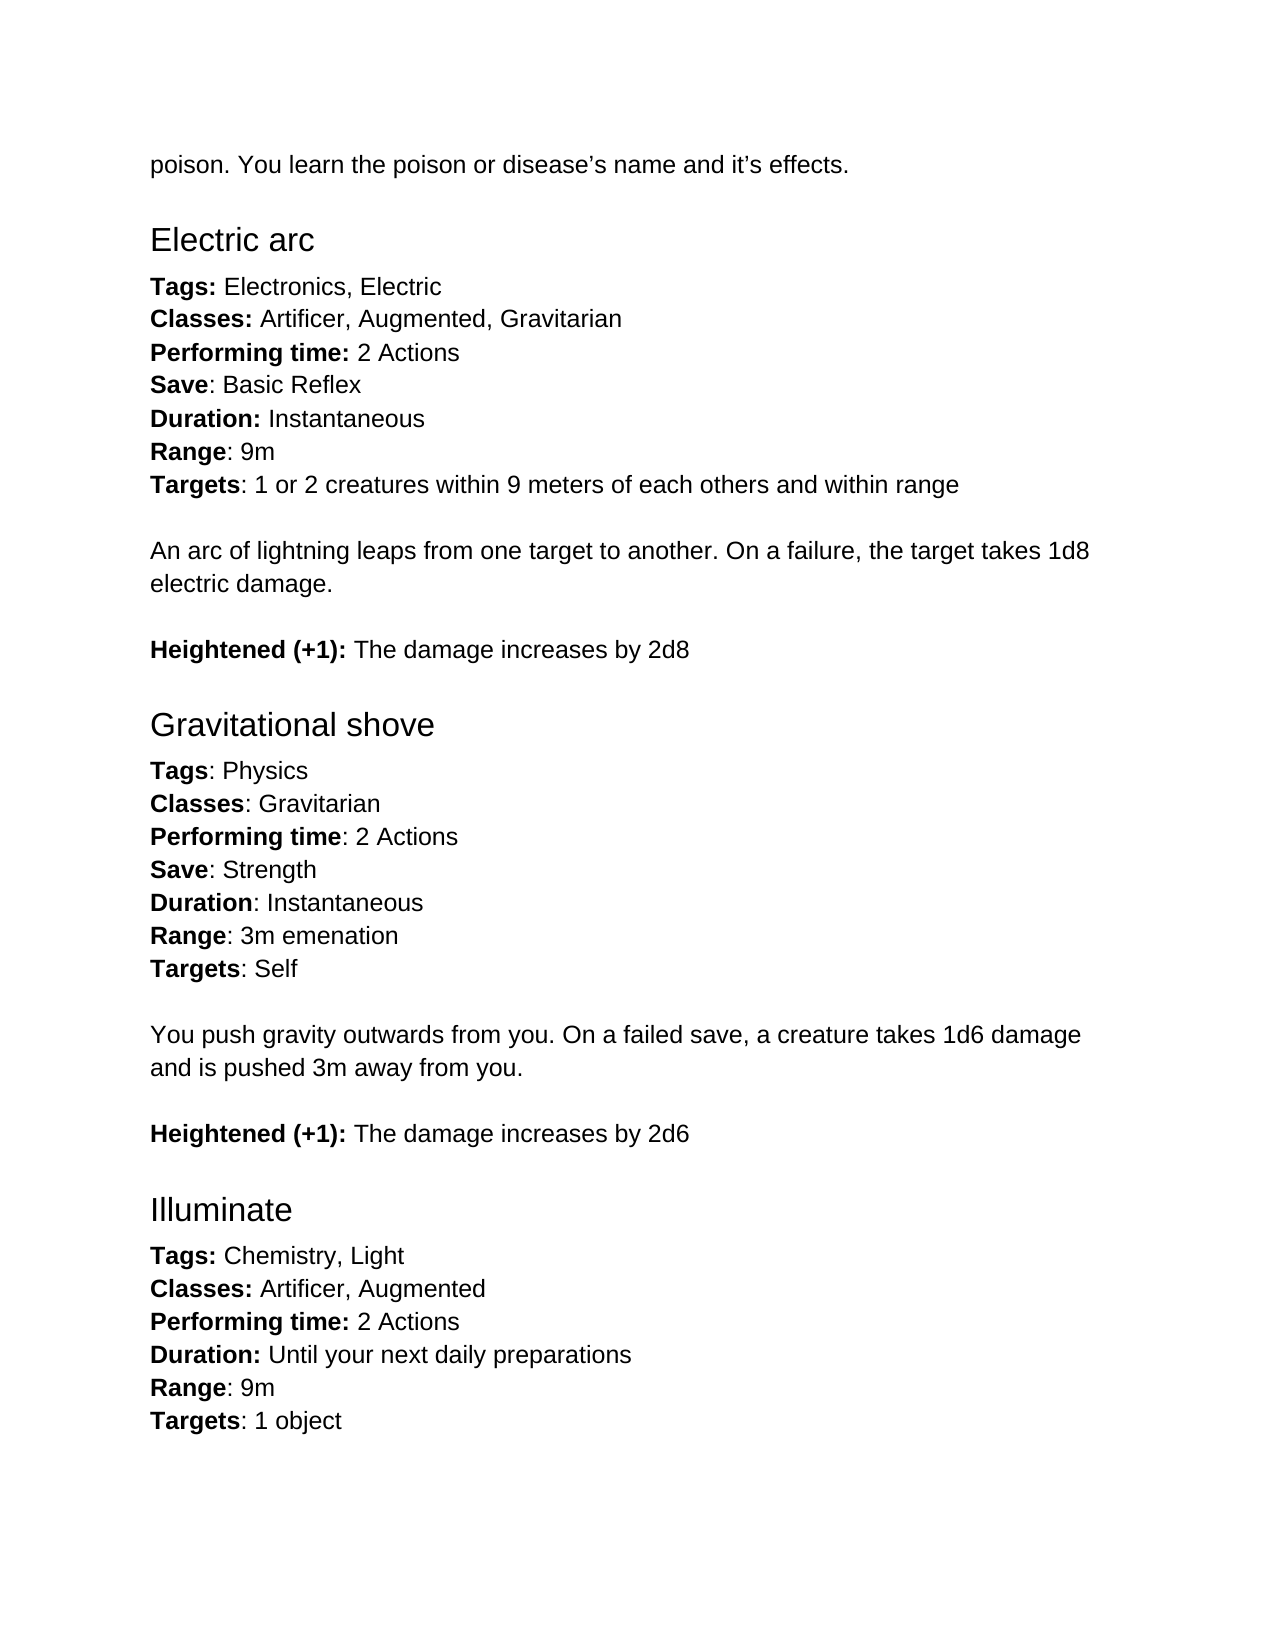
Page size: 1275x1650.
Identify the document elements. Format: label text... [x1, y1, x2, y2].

text Save: Strength [150, 855, 1125, 884]
text Tags: Physics [150, 756, 1125, 785]
text Targets: Self [150, 954, 1125, 983]
text Targets: 1 or 2 creatures within 9 meters of each others and within range [150, 469, 1125, 498]
subtitle Gravitational shove [150, 705, 1125, 744]
text Targets: 1 object [150, 1406, 1125, 1435]
subtitle Illuminate [150, 1190, 1125, 1228]
text Heightened (+1): The damage increases by 2d6 [150, 1119, 1125, 1148]
text Range: 9m [150, 437, 1125, 465]
text Range: 9m [150, 1373, 1125, 1402]
text Heightened (+1): The damage increases by 2d8 [150, 635, 1125, 663]
text Duration: Until your next daily preparations [150, 1340, 1125, 1369]
text Classes: Gravitarian [150, 789, 1125, 818]
text Performing time: 2 Actions [150, 337, 1125, 366]
text An arc of lightning leaps from one target to another. On a failure, the target takes 1d8 electric damage. [150, 536, 1125, 597]
text Performing time: 2 Actions [150, 822, 1125, 851]
text Duration: Instantaneous [150, 888, 1125, 917]
text Tags: Electronics, Electric [150, 271, 1125, 300]
text Performing time: 2 Actions [150, 1307, 1125, 1336]
text Classes: Artificer, Augmented, Gravitarian [150, 304, 1125, 333]
text Classes: Artificer, Augmented [150, 1274, 1125, 1303]
text Range: 3m emenation [150, 921, 1125, 950]
text You push gravity outwards from you. On a failed save, a creature takes 1d6 damage and is pushed 3m away from you. [150, 1020, 1125, 1082]
text Save: Basic Reflex [150, 371, 1125, 399]
text Duration: Instantaneous [150, 403, 1125, 432]
text Tags: Chemistry, Light [150, 1241, 1125, 1269]
subtitle Electric arc [150, 221, 1125, 259]
text poison. You learn the poison or disease’s name and it’s effects. [150, 150, 1125, 179]
